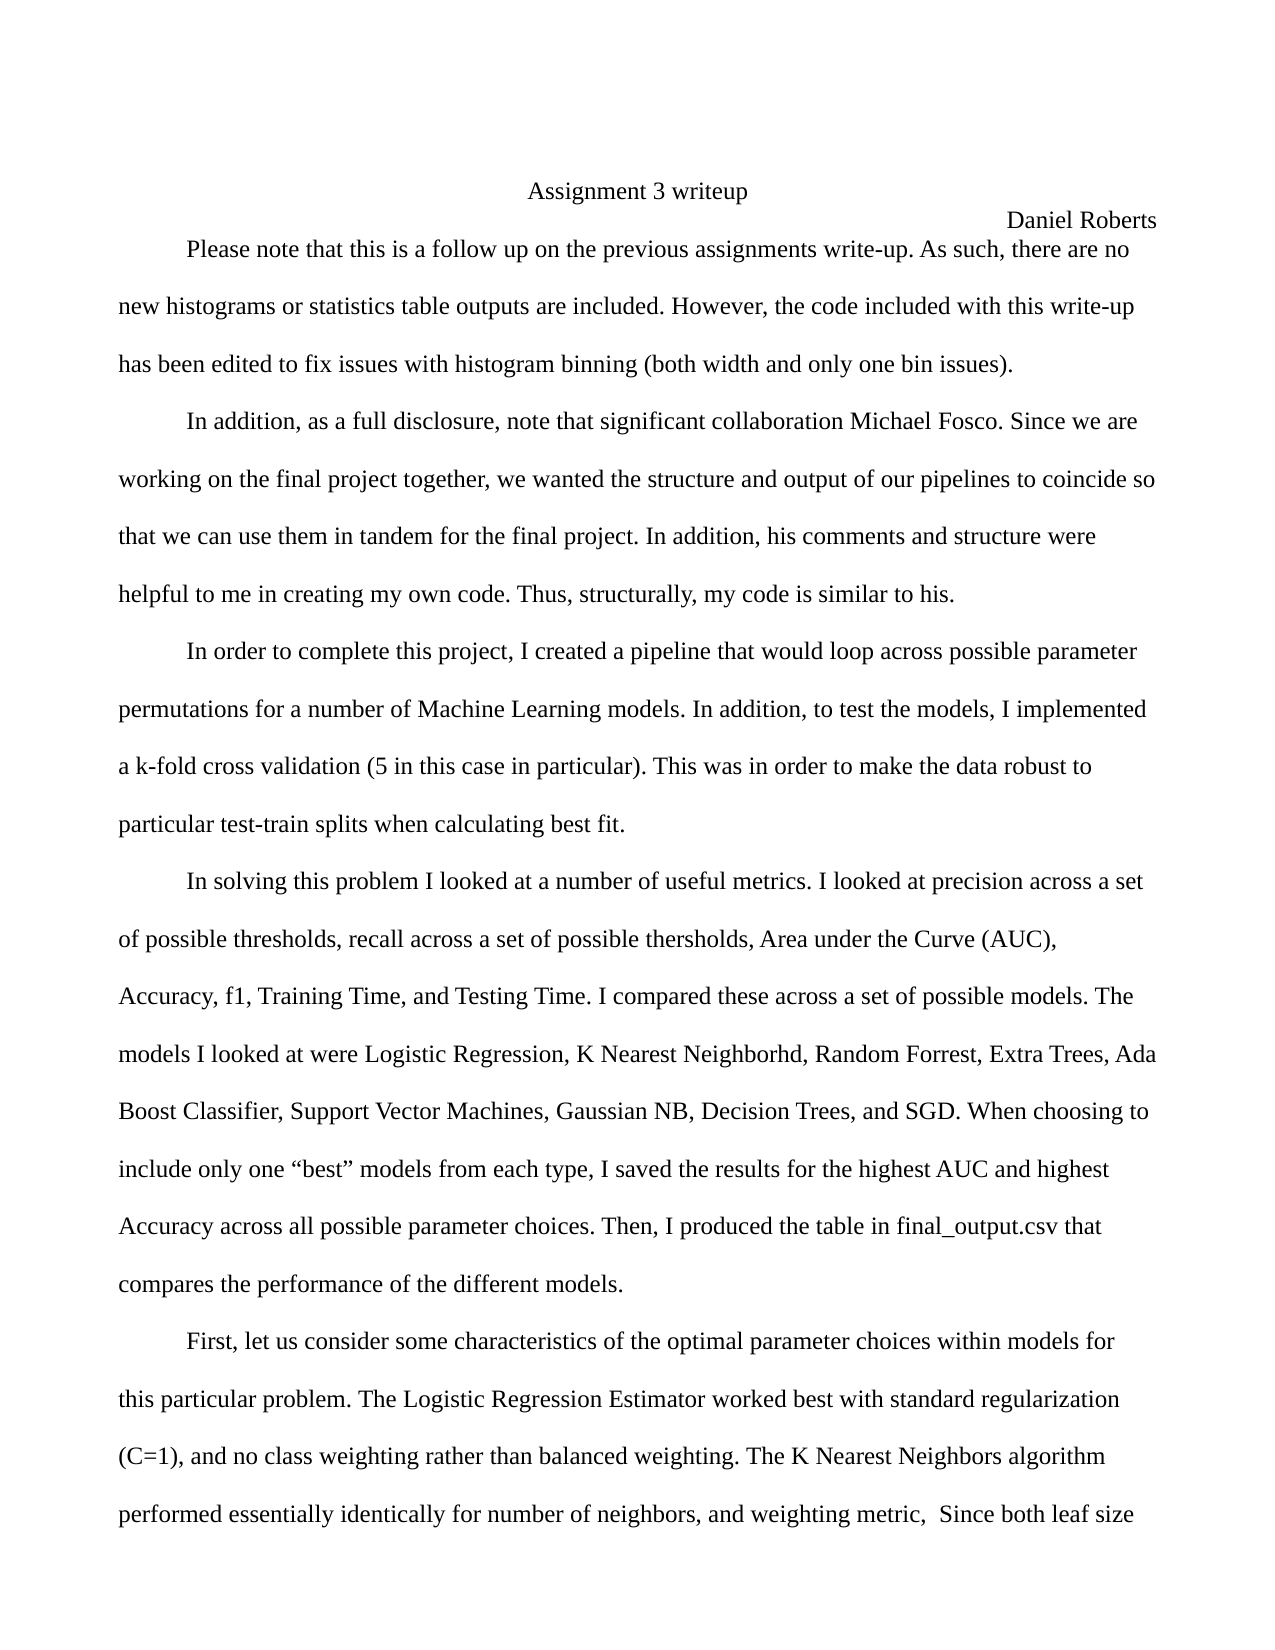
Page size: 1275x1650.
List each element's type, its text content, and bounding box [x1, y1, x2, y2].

text Assignment 3 writeup [118, 176, 1157, 205]
text First, let us consider some characteristics of the optimal parameter choices within models for this particular problem. The Logistic Regression Estimator worked best with standard regularization (C=1), and no class weighting rather than balanced weighting. The K Nearest Neighbors algorithm performed essentially identically for number of neighbors, and weighting metric, Since both leaf size [118, 1326, 1157, 1528]
text Please note that this is a follow up on the previous assignments write-up. As such, there are no new histograms or statistics table outputs are included. However, the code included with this write-up has been edited to fix issues with histogram binning (both width and only one bin issues). [118, 234, 1157, 378]
text In addition, as a full disclosure, note that significant collaboration Michael Fosco. Since we are working on the final project together, we wanted the structure and output of our pipelines to coincide so that we can use them in tandem for the final project. In addition, his comments and structure were helpful to me in creating my own code. Thus, structurally, my code is similar to his. [118, 406, 1157, 608]
text Daniel Roberts [118, 205, 1157, 234]
text In order to complete this project, I created a pipeline that would loop across possible parameter permutations for a number of Machine Learning models. In addition, to test the models, I implemented a k-fold cross validation (5 in this case in particular). This was in order to make the data robust to particular test-train splits when calculating best fit. [118, 636, 1157, 838]
text In solving this problem I looked at a number of useful metrics. I looked at precision across a set of possible thresholds, recall across a set of possible thersholds, Area under the Curve (AUC), Accuracy, f1, Training Time, and Testing Time. I compared these across a set of possible models. The models I looked at were Logistic Regression, K Nearest Neighborhd, Random Forrest, Extra Trees, Ada Boost Classifier, Support Vector Machines, Gaussian NB, Decision Trees, and SGD. When choosing to include only one “best” models from each type, I saved the results for the highest AUC and highest Accuracy across all possible parameter choices. Then, I produced the table in final_output.csv that compares the performance of the different models. [118, 866, 1157, 1298]
